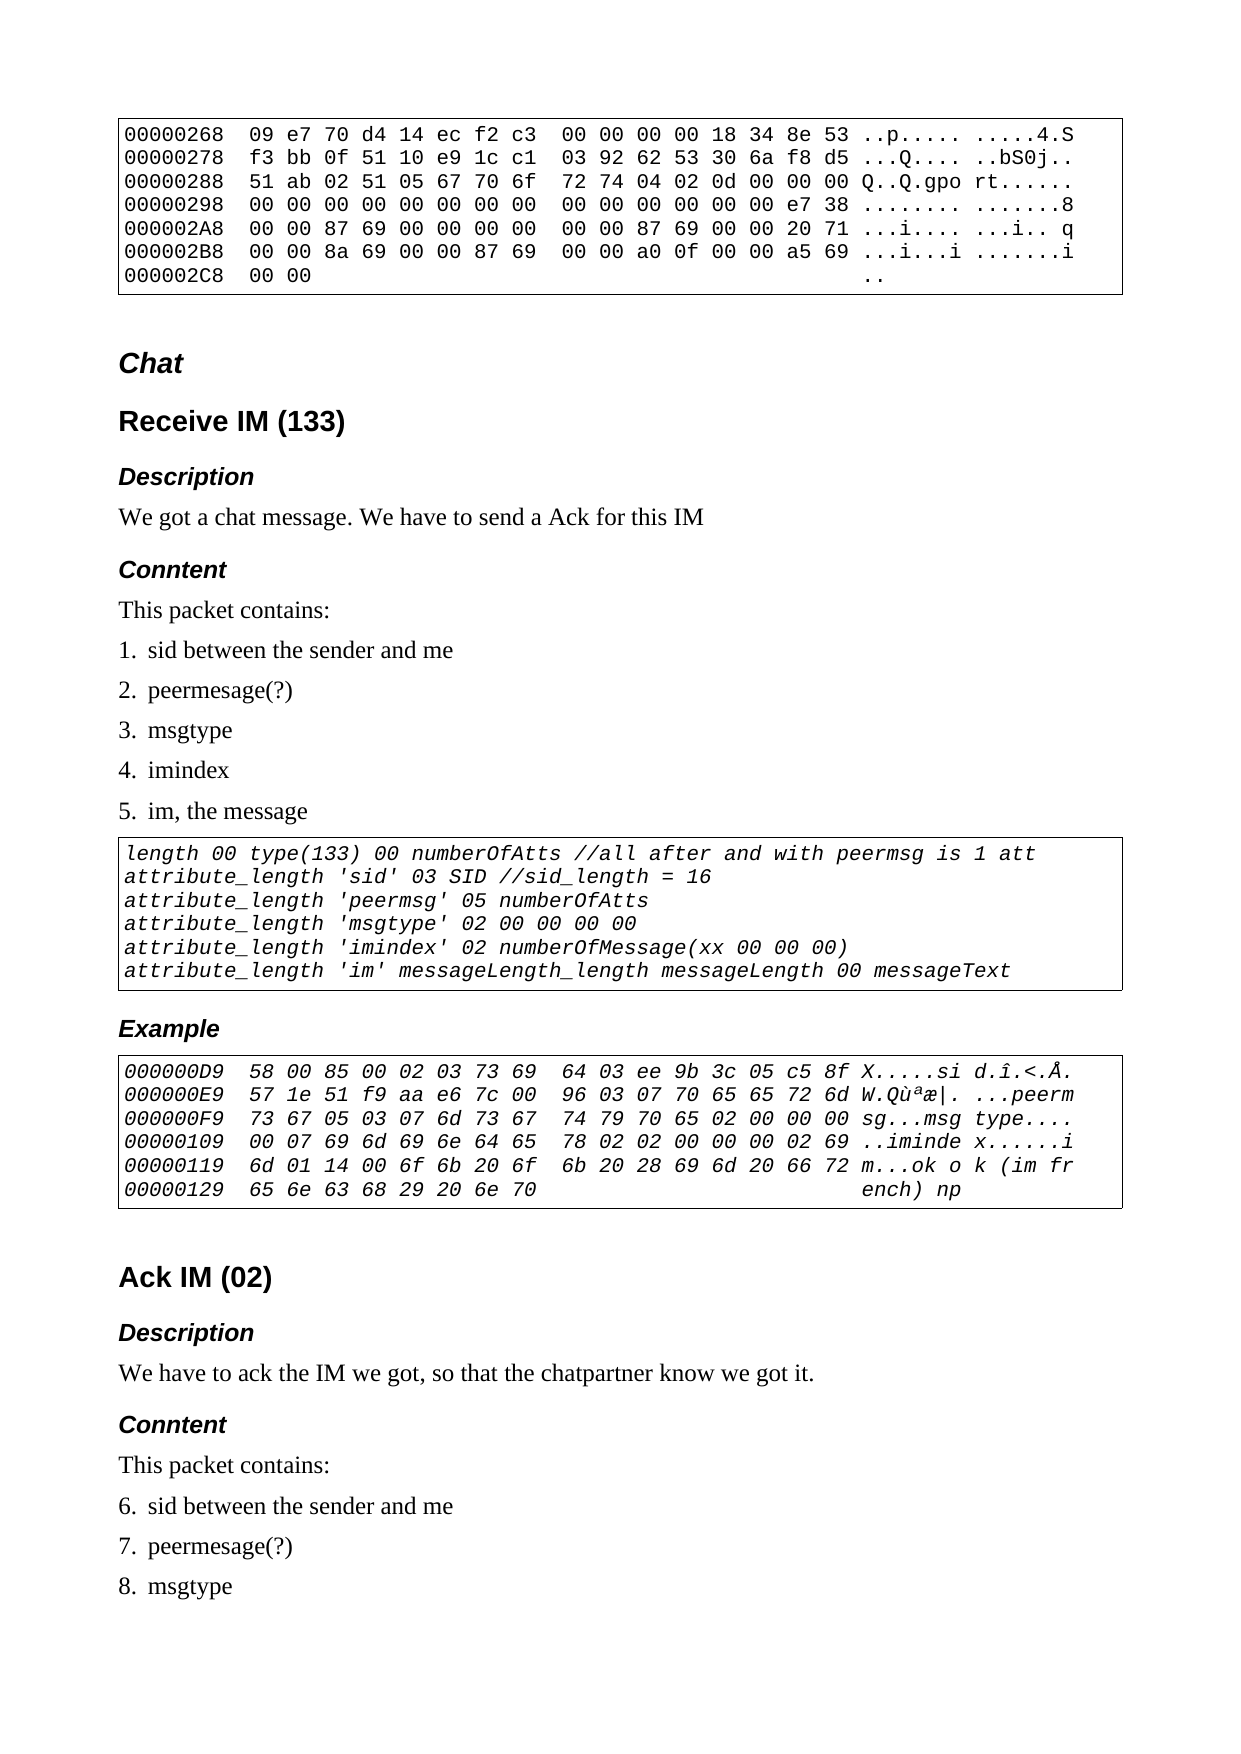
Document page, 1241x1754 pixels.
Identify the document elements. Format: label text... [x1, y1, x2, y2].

subtitle Conntent [118, 556, 1122, 583]
list peermesage(?) [118, 676, 1122, 704]
subtitle Description [118, 1318, 1122, 1346]
list sid between the sender and me [118, 636, 1122, 664]
subtitle Chat [118, 347, 1122, 380]
list im, the message [118, 797, 1122, 824]
subtitle Description [118, 463, 1122, 490]
table_header 00000268 09 e7 70 d4 14 ec f2 c3 00 00 00 00 18 34 8e 53 ..p..... .....4.S 00000278 f3 bb 0f 51 10 e9 1c c1 03 92 62 53 30 6a f8 d5 ...Q.... ..bS0j.. 00000288 51 ab 02 51 05 67 70 6f 72 74 04 02 0d 00 00 00 Q..Q.gpo rt...... 00000298 00 00 00 00 00 00 00 00 00 00 00 00 00 00 e7 38 ........ .......8 000002A8 00 00 87 69 00 00 00 00 00 00 87 69 00 00 20 71 ...i.... ...i.. q 000002B8 00 00 8a 69 00 00 87 69 00 00 a0 0f 00 00 a5 69 ...i...i .......i 000002C8 00 00 .. [119, 119, 1122, 294]
list imindex [118, 757, 1122, 784]
list msgtype [118, 1572, 1122, 1600]
list msgtype [118, 716, 1122, 744]
subtitle Example [118, 1015, 1122, 1043]
subtitle Ack IM (02) [118, 1261, 1122, 1293]
table_header length 00 type(133) 00 numberOfAtts //all after and with peermsg is 1 att attribute_length 'sid' 03 SID //sid_length = 16 attribute_length 'peermsg' 05 numberOfAtts attribute_length 'msgtype' 02 00 00 00 00 attribute_length 'imindex' 02 numberOfMessage(xx 00 00 00) attribute_length 'im' messageLength_length messageLength 00 messageText [119, 838, 1122, 990]
text We have to ack the IM we got, so that the chatpartner know we got it. [118, 1359, 1122, 1386]
subtitle Conntent [118, 1411, 1122, 1439]
subtitle Receive IM (133) [118, 405, 1122, 438]
list peermesage(?) [118, 1532, 1122, 1560]
text We got a chat message. We have to send a Ack for this IM [118, 503, 1122, 531]
table_header 000000D9 58 00 85 00 02 03 73 69 64 03 ee 9b 3c 05 c5 8f X.....si d.î.<.Å. 000000E9 57 1e 51 f9 aa e6 7c 00 96 03 07 70 65 65 72 6d W.Qùªæ|. ...peerm 000000F9 73 67 05 03 07 6d 73 67 74 79 70 65 02 00 00 00 sg...msg type.... 00000109 00 07 69 6d 69 6e 64 65 78 02 02 00 00 00 02 69 ..iminde x......i 00000119 6d 01 14 00 6f 6b 20 6f 6b 20 28 69 6d 20 66 72 m...ok o k (im fr 00000129 65 6e 63 68 29 20 6e 70 ench) np [119, 1056, 1122, 1208]
text This packet contains: [118, 596, 1122, 623]
list sid between the sender and me [118, 1492, 1122, 1519]
text This packet contains: [118, 1452, 1122, 1479]
